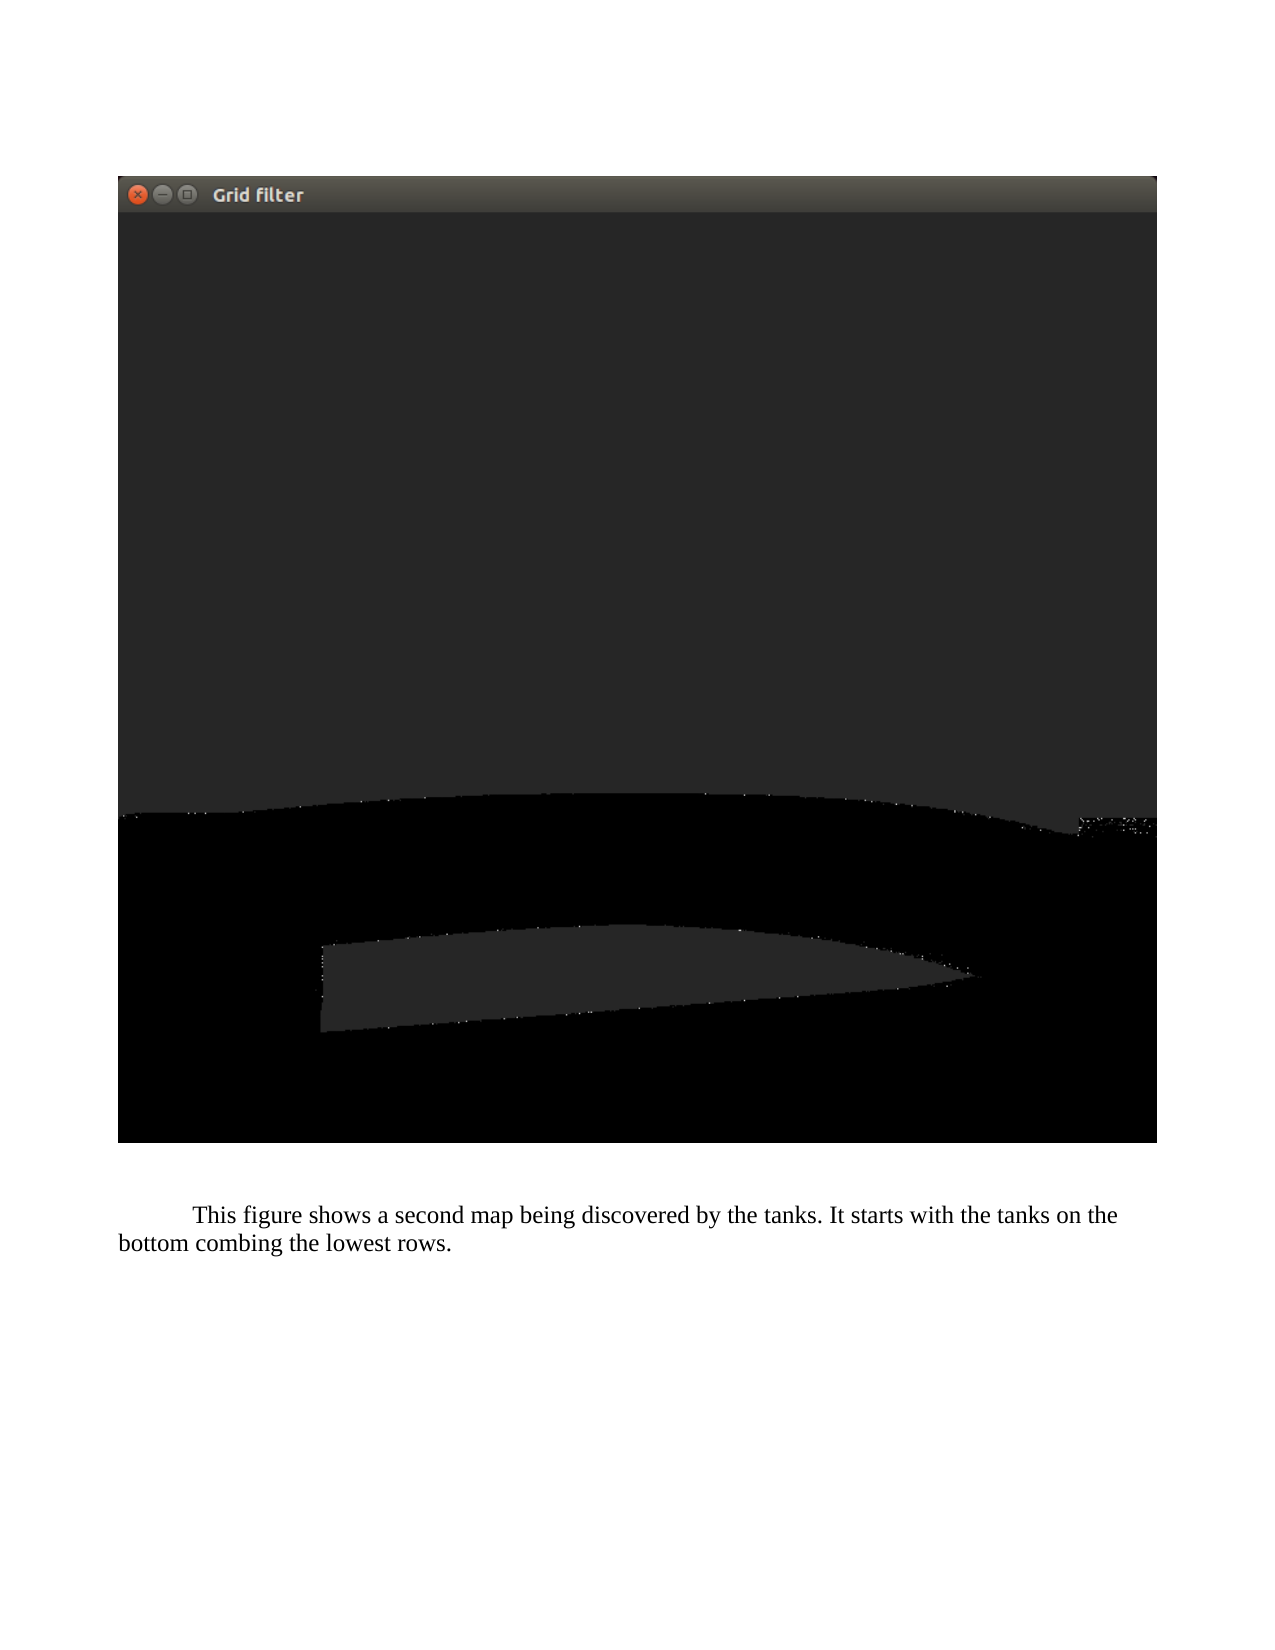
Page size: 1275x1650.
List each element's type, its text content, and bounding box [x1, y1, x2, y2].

picture [118, 176, 1157, 1143]
text This figure shows a second map being discovered by the tanks. It starts with the tanks on the bottom combing the lowest rows. [118, 1200, 1157, 1257]
